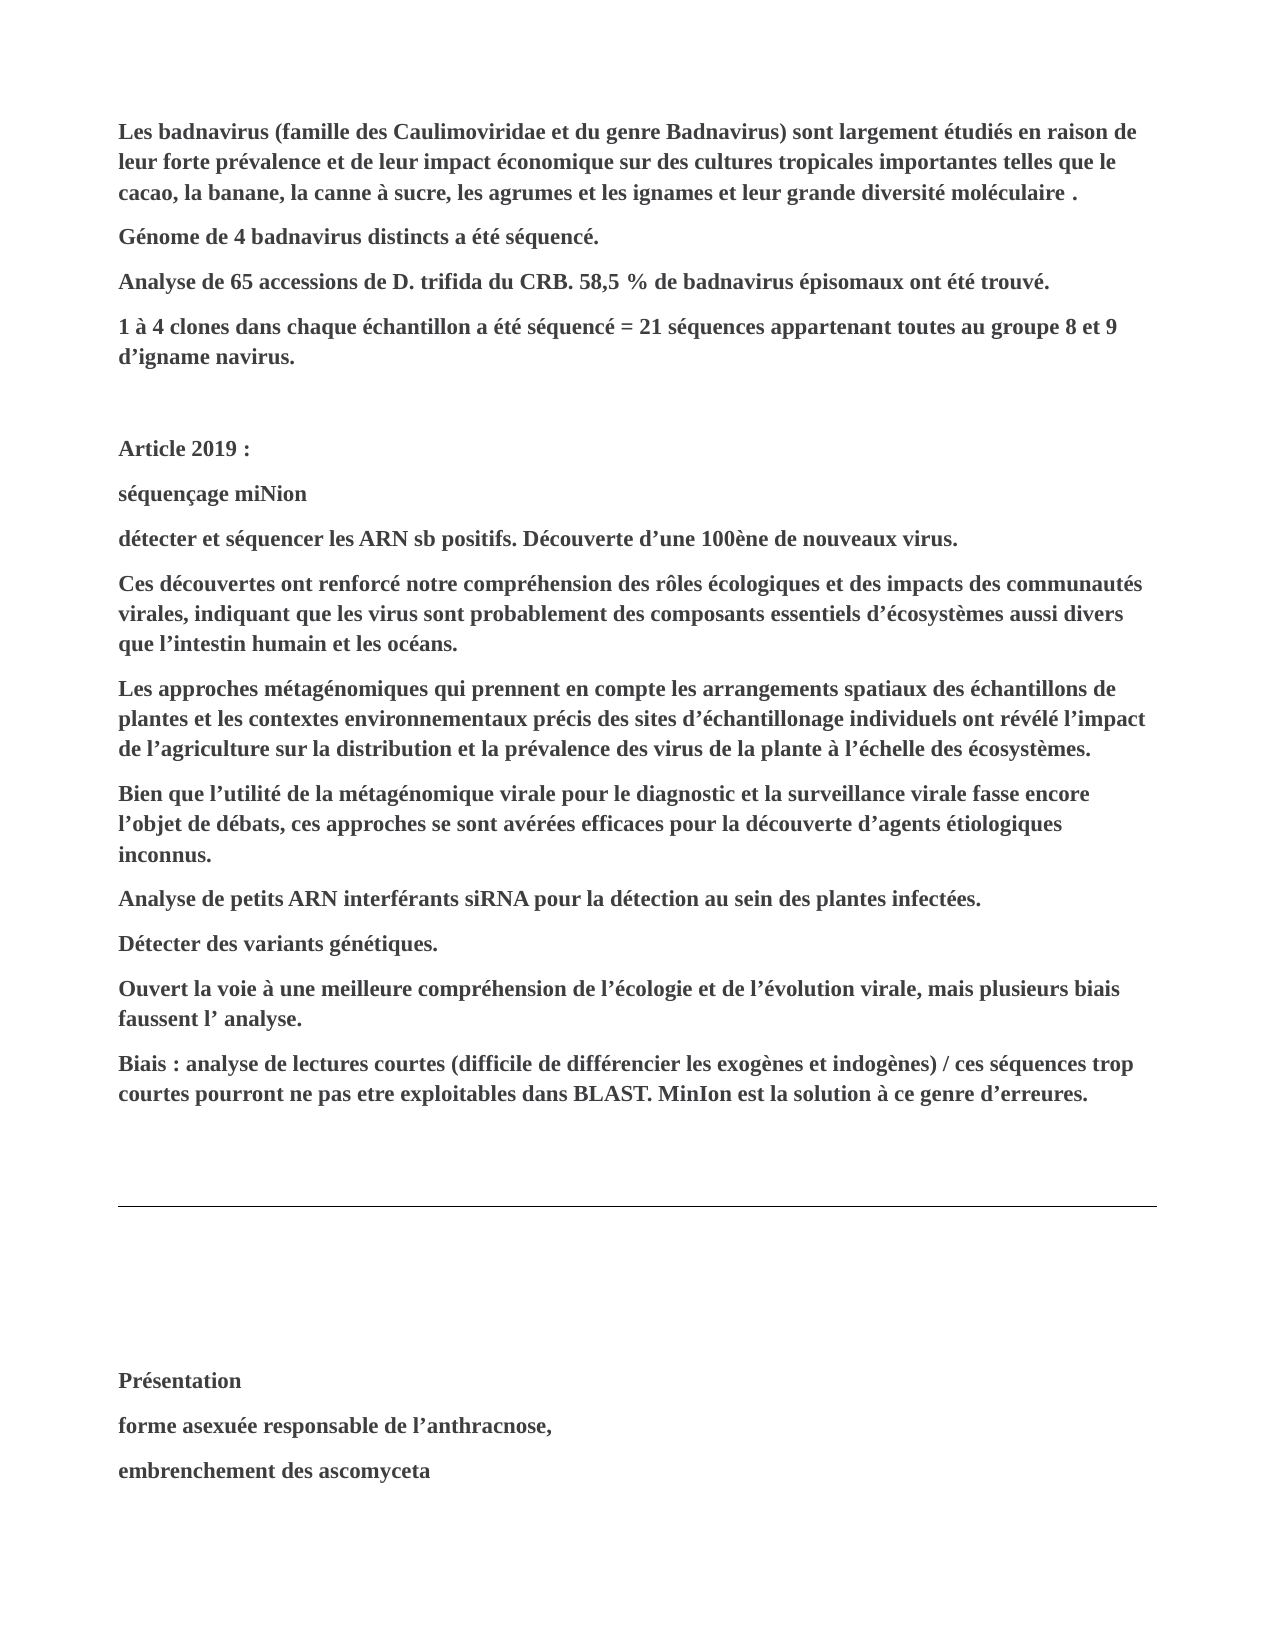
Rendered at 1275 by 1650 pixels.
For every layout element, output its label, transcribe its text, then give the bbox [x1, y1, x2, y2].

text 1 à 4 clones dans chaque échantillon a été séquencé = 21 séquences appartenant toutes au groupe 8 et 9 d’igname navirus. [118, 313, 1157, 369]
text Détecter des variants génétiques. [118, 930, 1157, 957]
text Les badnavirus (famille des Caulimoviridae et du genre Badnavirus) sont largement étudiés en raison de leur forte prévalence et de leur impact économique sur des cultures tropicales importantes telles que le cacao, la banane, la canne à sucre, les agrumes et les ignames et leur grande diversité moléculaire . [118, 118, 1157, 205]
text Analyse de 65 accessions de D. trifida du CRB. 58,5 % de badnavirus épisomaux ont été trouvé. [118, 268, 1157, 294]
text Biais : analyse de lectures courtes (difficile de différencier les exogènes et indogènes) / ces séquences trop courtes pourront ne pas etre exploitables dans BLAST. MinIon est la solution à ce genre d’erreures. [118, 1050, 1157, 1107]
text forme asexuée responsable de l’anthracnose, [118, 1412, 1157, 1439]
text Ces découvertes ont renforcé notre compréhension des rôles écologiques et des impacts des communautés virales, indiquant que les virus sont probablement des composants essentiels d’écosystèmes aussi divers que l’intestin humain et les océans. [118, 570, 1157, 657]
text Analyse de petits ARN interférants siRNA pour la détection au sein des plantes infectées. [118, 886, 1157, 912]
text Génome de 4 badnavirus distincts a été séquencé. [118, 223, 1157, 250]
text Article 2019 : [118, 436, 1157, 462]
text Bien que l’utilité de la métagénomique virale pour le diagnostic et la surveillance virale fasse encore l’objet de débats, ces approches se sont avérées efficaces pour la découverte d’agents étiologiques inconnus. [118, 780, 1157, 867]
text Présentation [118, 1368, 1157, 1394]
text embrenchement des ascomyceta [118, 1457, 1157, 1483]
text Ouvert la voie à une meilleure compréhension de l’écologie et de l’évolution virale, mais plusieurs biais faussent l’ analyse. [118, 975, 1157, 1032]
text séquençage miNion [118, 480, 1157, 507]
text Les approches métagénomiques qui prennent en compte les arrangements spatiaux des échantillons de plantes et les contextes environnementaux précis des sites d’échantillonage individuels ont révélé l’impact de l’agriculture sur la distribution et la prévalence des virus de la plante à l’échelle des écosystèmes. [118, 675, 1157, 762]
text détecter et séquencer les ARN sb positifs. Découverte d’une 100ène de nouveaux virus. [118, 525, 1157, 551]
